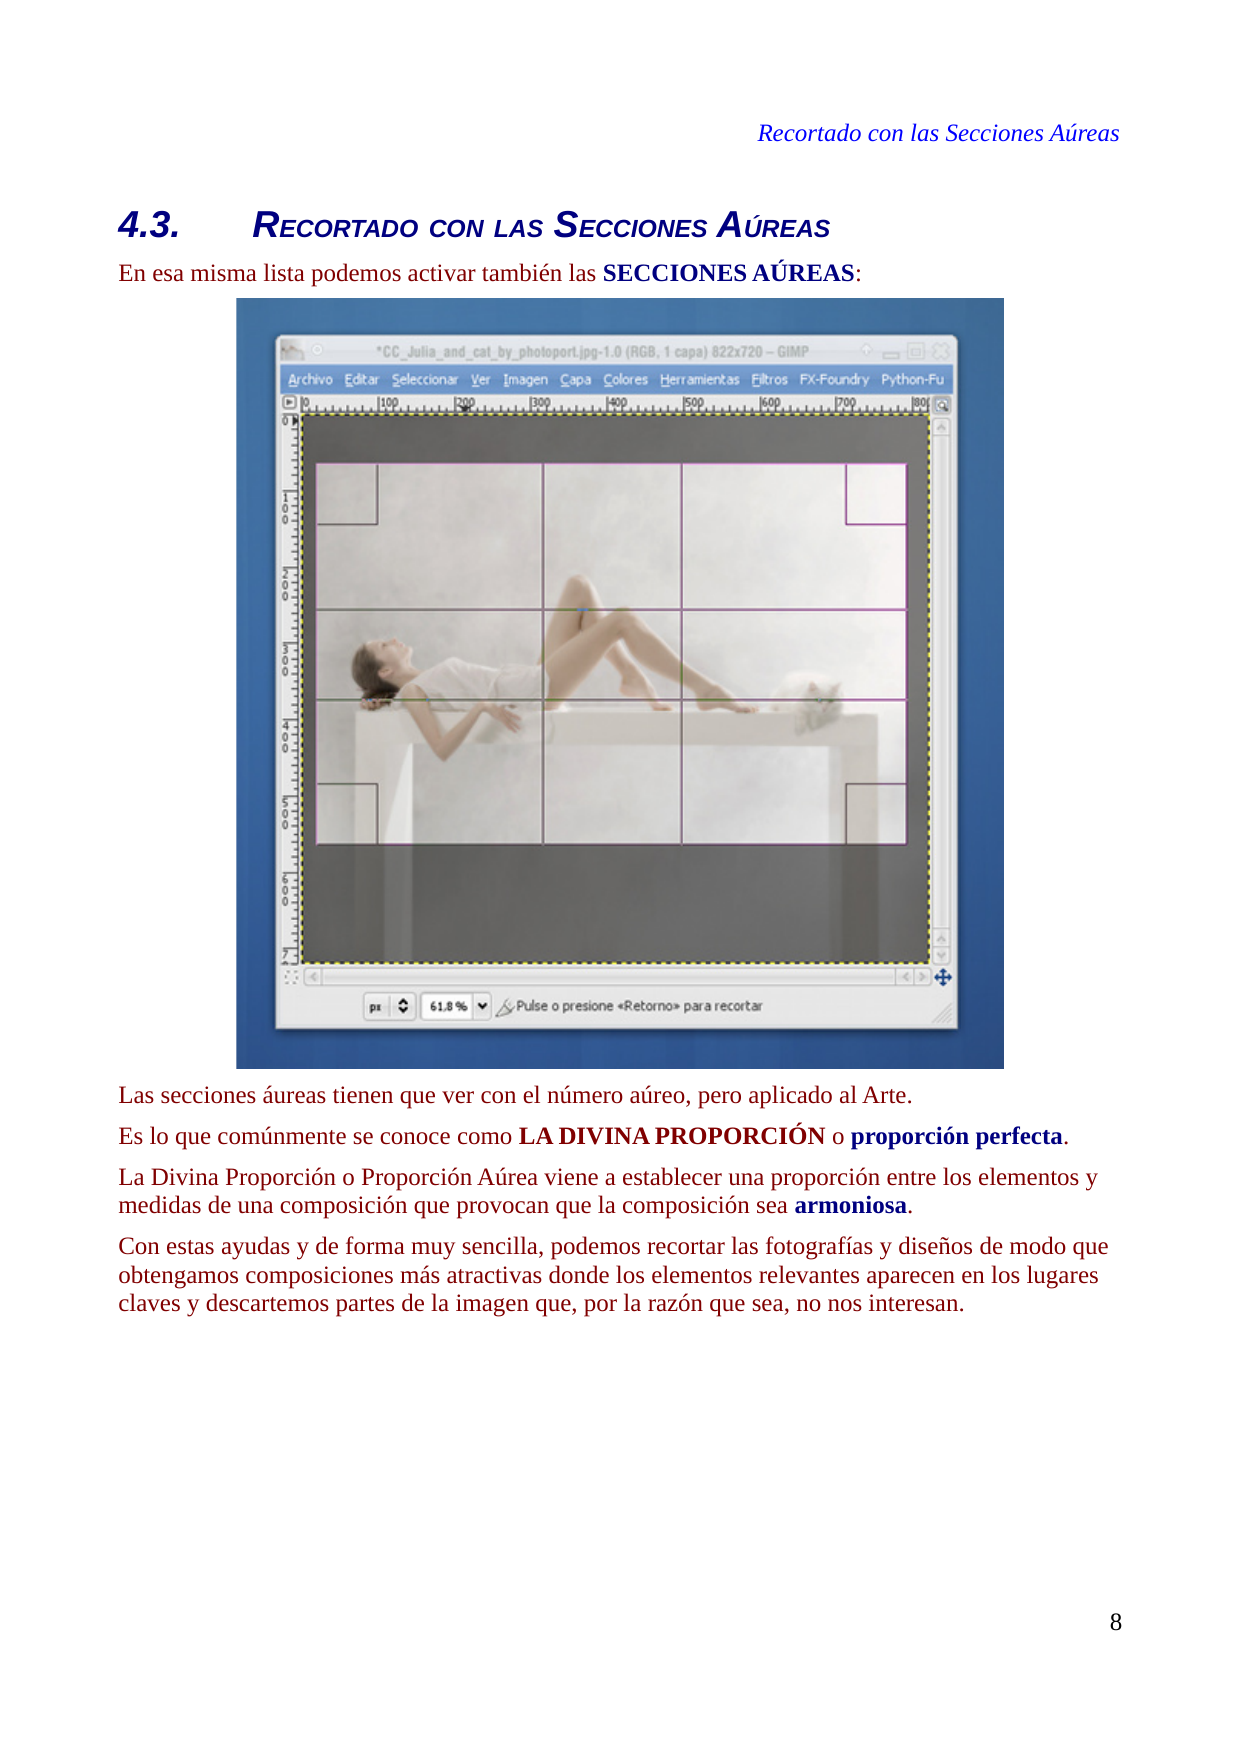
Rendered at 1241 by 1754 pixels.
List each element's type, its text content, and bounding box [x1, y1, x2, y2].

subtitle Recortado con las Secciones Aúreas [118, 202, 1122, 245]
text Con estas ayudas y de forma muy sencilla, podemos recortar las fotografías y diseños de modo que obtengamos composiciones más atractivas donde los elementos relevantes aparecen en los lugares claves y descartemos partes de la imagen que, por la razón que sea, no nos interesan. [118, 1231, 1122, 1317]
text Las secciones áureas tienen que ver con el número aúreo, pero aplicado al Arte. [118, 1081, 1122, 1109]
picture [236, 298, 1004, 1069]
text La Divina Proporción o Proporción Aúrea viene a establecer una proporción entre los elementos y medidas de una composición que provocan que la composición sea armoniosa. [118, 1162, 1122, 1219]
text En esa misma lista podemos activar también las SECCIONES AÚREAS: [118, 258, 1122, 286]
text Es lo que comúnmente se conoce como LA DIVINA PROPORCIÓN o proporción perfecta. [118, 1121, 1122, 1150]
